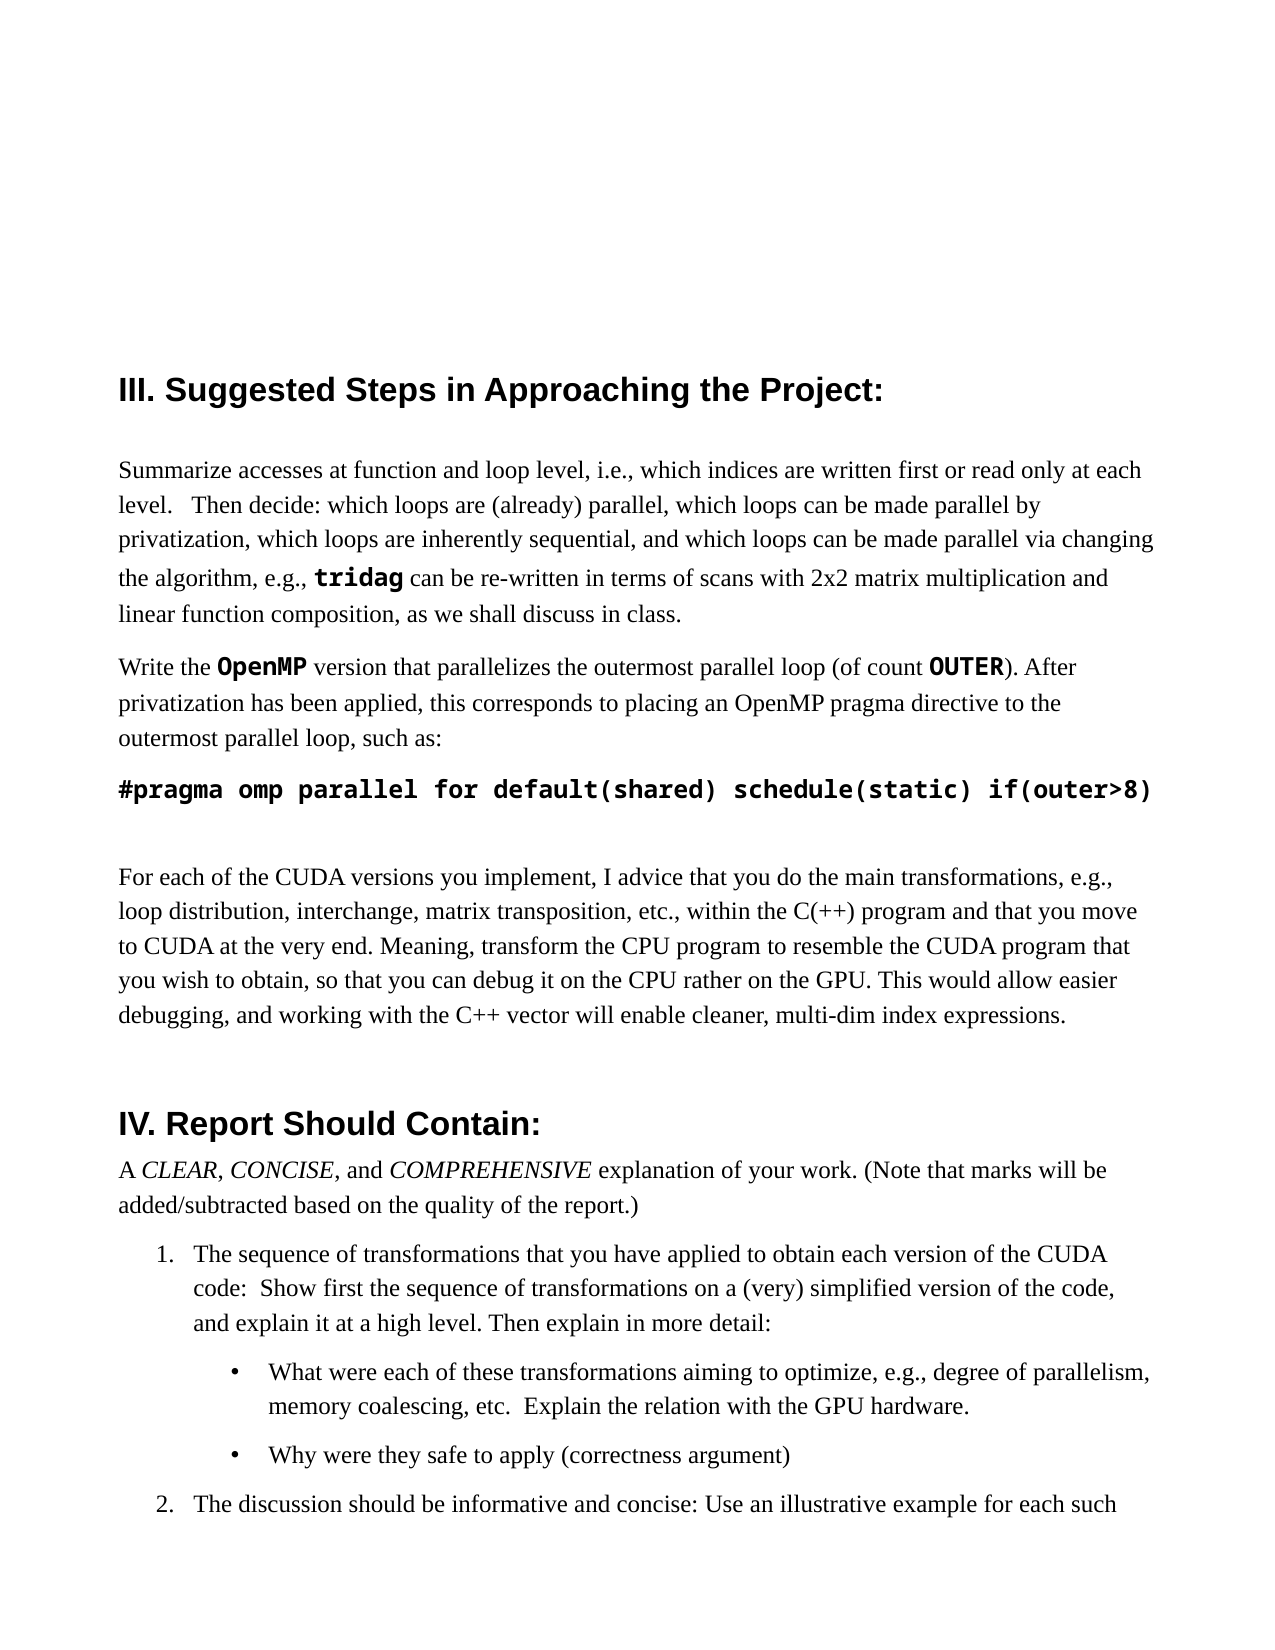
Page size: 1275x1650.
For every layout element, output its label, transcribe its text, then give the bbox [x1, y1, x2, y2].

text Write the OpenMP version that parallelizes the outermost parallel loop (of count OUTER). After privatization has been applied, this corresponds to placing an OpenMP pragma directive to the outermost parallel loop, such as: [118, 649, 1157, 752]
text For each of the CUDA versions you implement, I advice that you do the main transformations, e.g., loop distribution, interchange, matrix transposition, etc., within the C(++) program and that you move to CUDA at the very end. Meaning, transform the CPU program to resemble the CUDA program that you wish to obtain, so that you can debug it on the CPU rather on the GPU. This would allow easier debugging, and working with the C++ vector will enable cleaner, multi-dim index expressions. [118, 827, 1157, 1028]
subtitle III. Suggested Steps in Approaching the Project: [118, 370, 1157, 408]
text Summarize accesses at function and loop level, i.e., which indices are written first or read only at each level. Then decide: which loops are (already) parallel, which loops can be made parallel by privatization, which loops are inherently sequential, and which loops can be made parallel via changing the algorithm, e.g., tridag can be re-written in terms of scans with 2x2 matrix multiplication and linear function composition, as we shall discuss in class. [118, 421, 1157, 628]
text #pragma omp parallel for default(shared) schedule(static) if(outer>8) [118, 772, 1157, 806]
list What were each of these transformations aiming to optimize, e.g., degree of parallelism, memory coalescing, etc. Explain the relation with the GPU hardware. [231, 1357, 1157, 1420]
list Why were they safe to apply (correctness argument) [231, 1440, 1157, 1469]
list The sequence of transformations that you have applied to obtain each version of the CUDA code: Show first the sequence of transformations on a (very) simplified version of the code, and explain it at a high level. Then explain in more detail: [156, 1239, 1157, 1337]
text A CLEAR, CONCISE, and COMPREHENSIVE explanation of your work. (Note that marks will be added/subtracted based on the quality of the report.) [118, 1155, 1157, 1218]
subtitle IV. Report Should Contain: [118, 1104, 1157, 1143]
list The discussion should be informative and concise: Use an illustrative example for each such [156, 1489, 1157, 1518]
